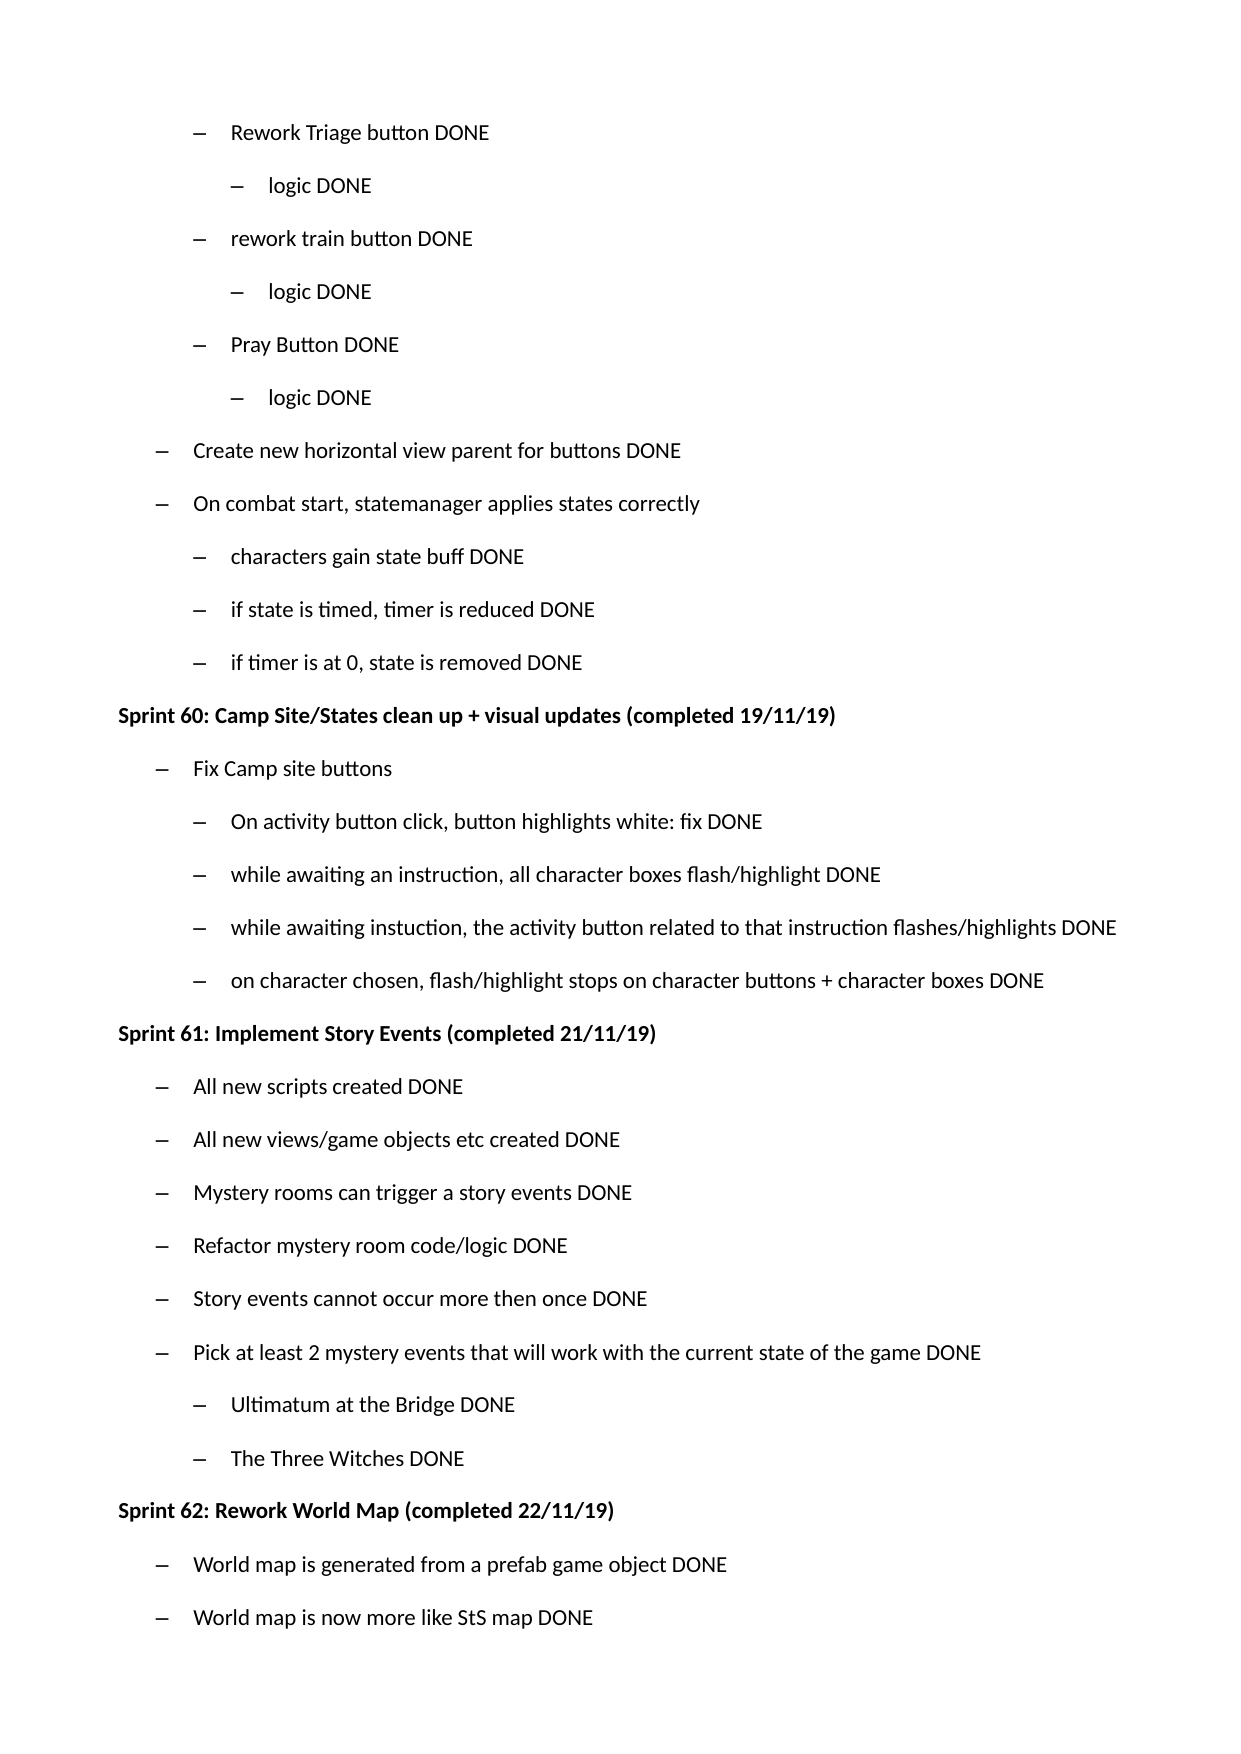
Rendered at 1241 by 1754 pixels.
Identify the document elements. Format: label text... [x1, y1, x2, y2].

list if timer is at 0, state is removed DONE [193, 648, 1122, 676]
text Sprint 62: Rework World Map (completed 22/11/19) [118, 1497, 1122, 1525]
list Fix Camp site buttons [156, 754, 1122, 782]
list Pray Button DONE [193, 330, 1122, 358]
list on character chosen, flash/highlight stops on character buttons + character boxes DONE [193, 966, 1122, 994]
list while awaiting instuction, the activity button related to that instruction flashes/highlights DONE [193, 913, 1122, 941]
list Rework Triage button DONE [193, 118, 1122, 146]
list Mystery rooms can trigger a story events DONE [156, 1178, 1122, 1207]
list if state is timed, timer is reduced DONE [193, 595, 1122, 623]
list Story events cannot occur more then once DONE [156, 1284, 1122, 1313]
list All new scripts created DONE [156, 1072, 1122, 1101]
list Refactor mystery room code/logic DONE [156, 1232, 1122, 1259]
list All new views/game objects etc created DONE [156, 1126, 1122, 1153]
list Create new horizontal view parent for buttons DONE [156, 436, 1122, 464]
list rework train button DONE [193, 224, 1122, 252]
list logic DONE [231, 277, 1122, 305]
list On combat start, statemanager applies states correctly [156, 489, 1122, 517]
list logic DONE [231, 171, 1122, 199]
list characters gain state buff DONE [193, 542, 1122, 570]
text Sprint 61: Implement Story Events (completed 21/11/19) [118, 1019, 1122, 1047]
text Sprint 60: Camp Site/States clean up + visual updates (completed 19/11/19) [118, 701, 1122, 729]
list World map is generated from a prefab game object DONE [156, 1550, 1122, 1578]
list while awaiting an instruction, all character boxes flash/highlight DONE [193, 860, 1122, 888]
list Pick at least 2 mystery events that will work with the current state of the game DONE [156, 1338, 1122, 1366]
list logic DONE [231, 383, 1122, 411]
list World map is now more like StS map DONE [156, 1603, 1122, 1631]
list The Three Witches DONE [193, 1444, 1122, 1472]
list Ultimatum at the Bridge DONE [193, 1391, 1122, 1419]
list On activity button click, button highlights white: fix DONE [193, 807, 1122, 835]
